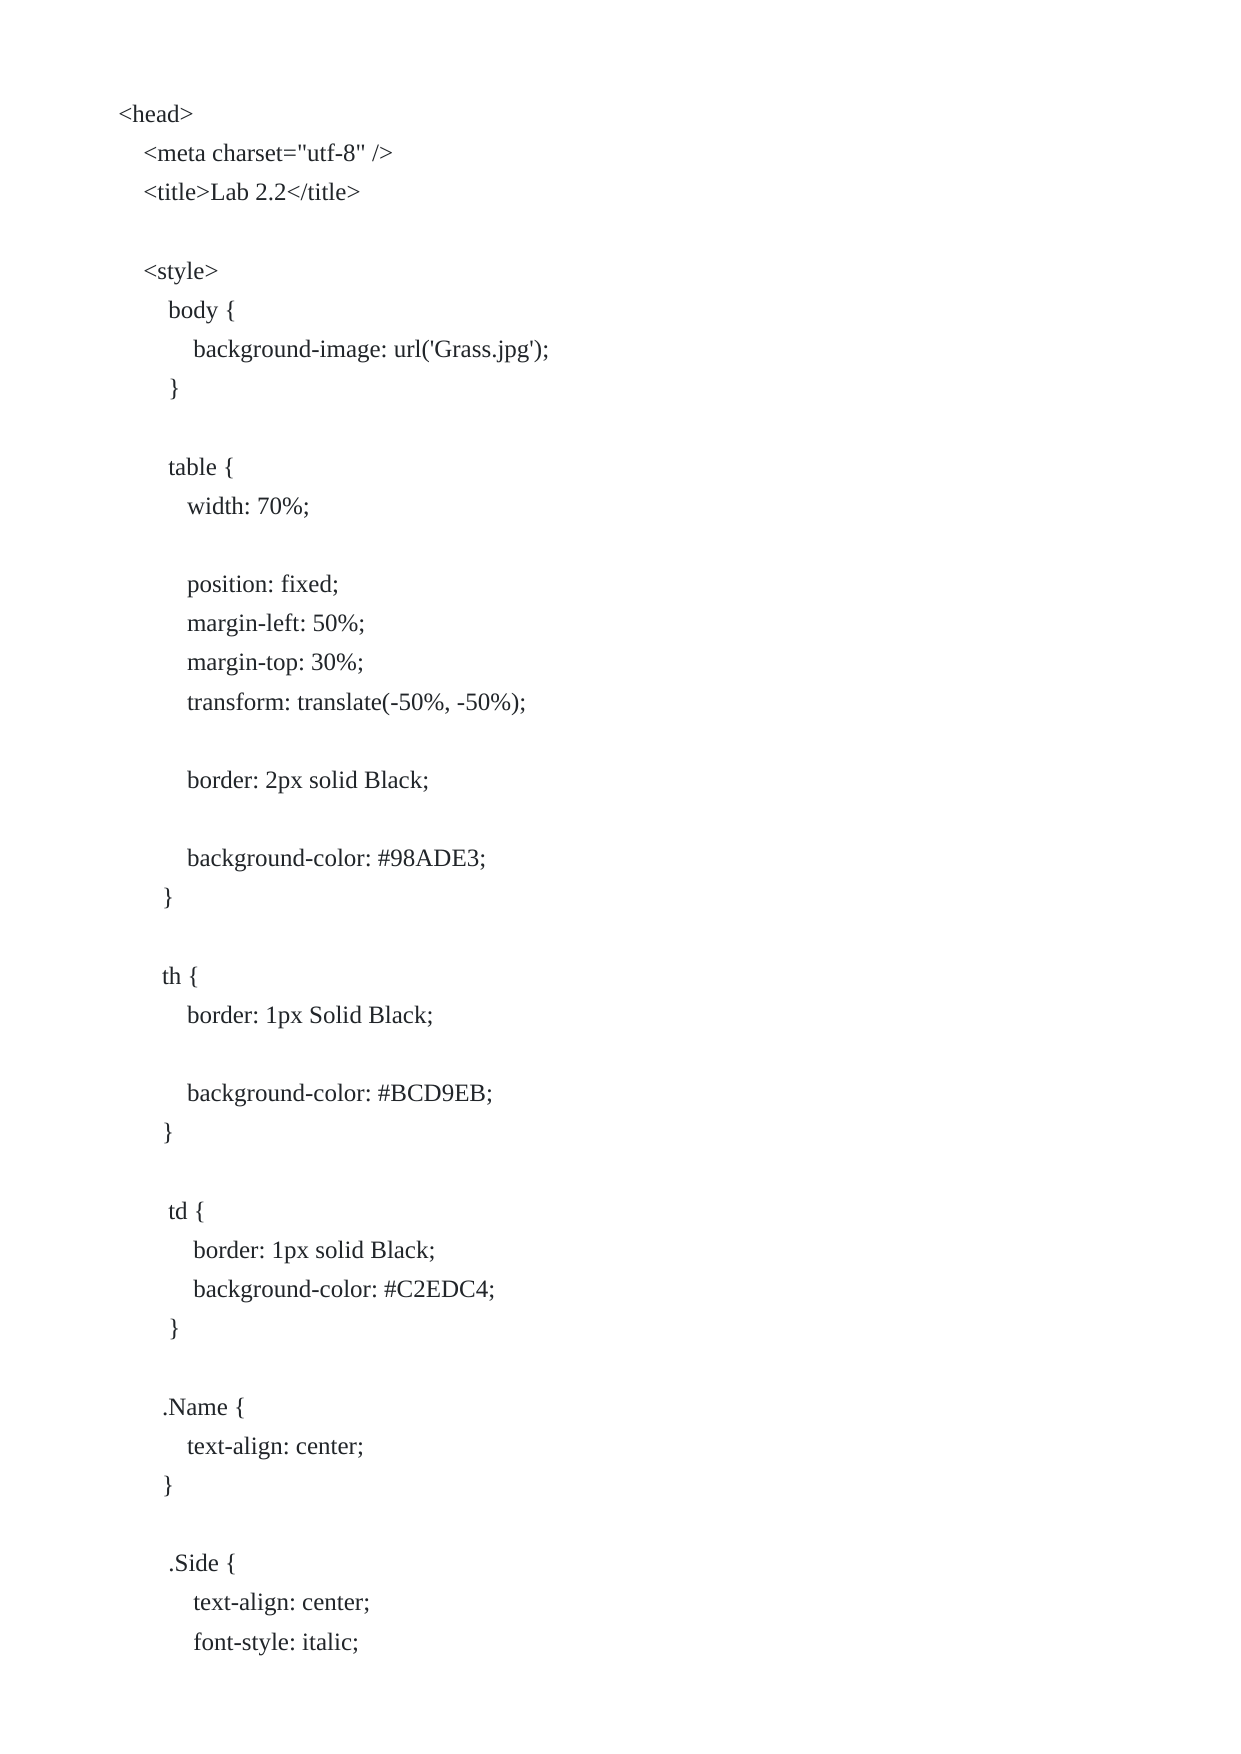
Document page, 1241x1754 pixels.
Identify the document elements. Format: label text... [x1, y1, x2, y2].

text width: 70%; [118, 491, 1181, 519]
text <title>Lab 2.2</title> [118, 177, 1181, 206]
text } [118, 1117, 1181, 1146]
text td { [118, 1196, 1181, 1224]
text body { [118, 295, 1181, 324]
text th { [118, 961, 1181, 989]
text background-image: url('Grass.jpg'); [118, 334, 1181, 363]
text .Name { [118, 1392, 1181, 1420]
text } [118, 373, 1181, 402]
text <meta charset="utf-8" /> [118, 138, 1181, 167]
text text-align: center; [118, 1587, 1181, 1616]
text font-style: italic; [118, 1627, 1181, 1655]
text } [118, 1470, 1181, 1499]
text background-color: #C2EDC4; [118, 1274, 1181, 1303]
text <head> [118, 99, 1181, 128]
text <style> [118, 256, 1181, 284]
text } [118, 882, 1181, 911]
text table { [118, 452, 1181, 480]
text .Side { [118, 1548, 1181, 1577]
text background-color: #98ADE3; [118, 843, 1181, 872]
text margin-left: 50%; [118, 608, 1181, 637]
text border: 1px Solid Black; [118, 1000, 1181, 1029]
text border: 1px solid Black; [118, 1235, 1181, 1264]
text margin-top: 30%; [118, 647, 1181, 676]
text border: 2px solid Black; [118, 765, 1181, 794]
text background-color: #BCD9EB; [118, 1078, 1181, 1107]
text transform: translate(-50%, -50%); [118, 687, 1181, 715]
text text-align: center; [118, 1431, 1181, 1459]
text } [118, 1313, 1181, 1342]
text position: fixed; [118, 569, 1181, 598]
